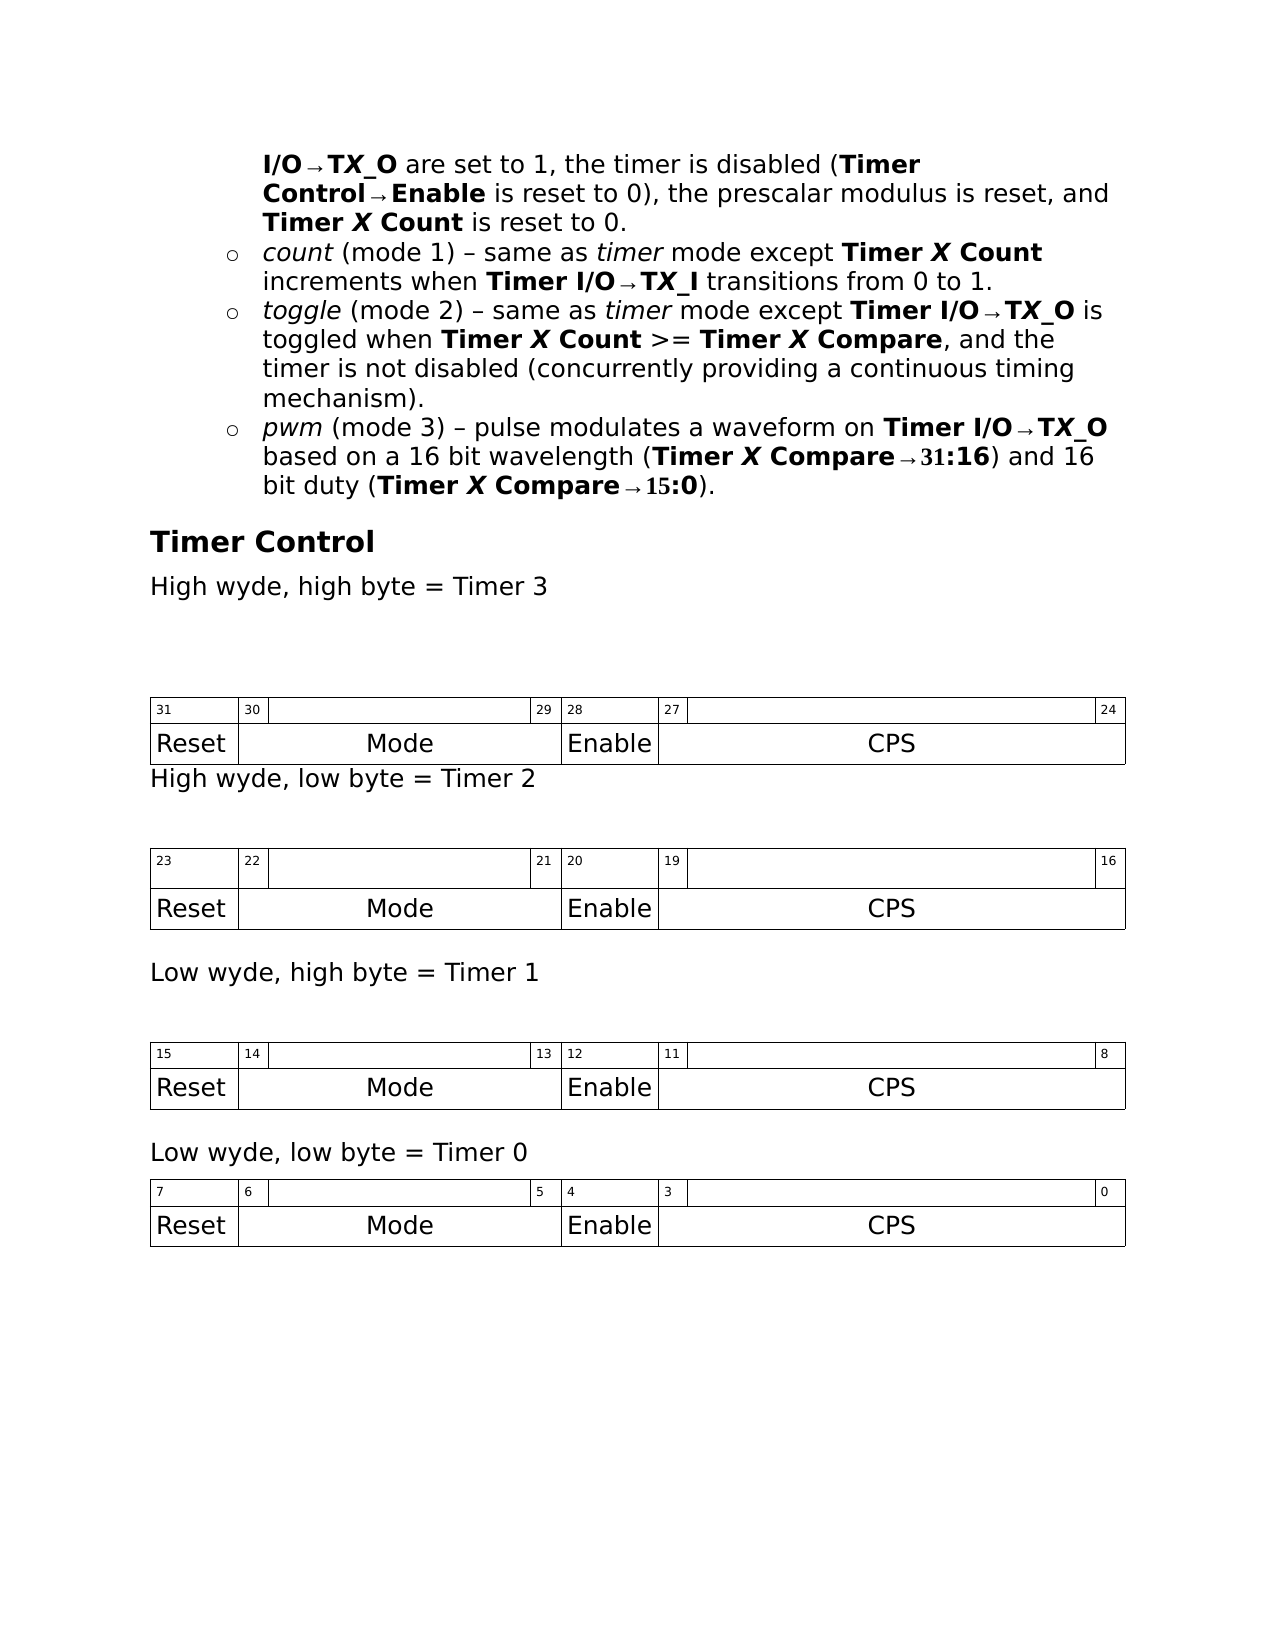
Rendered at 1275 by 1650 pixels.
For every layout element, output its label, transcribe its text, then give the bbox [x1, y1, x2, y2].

table_header 19 [659, 849, 687, 888]
table_cell Enable [562, 1207, 658, 1246]
table_header 30 [239, 698, 268, 723]
table_header 13 [531, 1043, 561, 1068]
table_header 27 [659, 698, 687, 723]
table_header 21 [531, 849, 561, 888]
table_header [269, 1043, 530, 1068]
table_cell Enable [562, 724, 658, 764]
table_header [688, 698, 1095, 723]
list pwm (mode 3) – pulse modulates a waveform on Timer I/O→TX_O based on a 16 bit wavelength (Timer X Compare→31:16) and 16 bit duty (Timer X Compare→15:0). [225, 413, 1125, 501]
table_cell Reset [151, 724, 238, 764]
table_cell CPS [659, 724, 1125, 764]
table_header 28 [562, 698, 658, 723]
table_cell CPS [659, 1207, 1125, 1246]
table_header 0 [1096, 1180, 1125, 1206]
table_cell Mode [239, 889, 561, 929]
table_cell Reset [151, 1207, 238, 1246]
table_cell Reset [151, 889, 238, 929]
table_header 8 [1096, 1043, 1125, 1068]
table_cell CPS [659, 889, 1125, 929]
list toggle (mode 2) – same as timer mode except Timer I/O→TX_O is toggled when Timer X Count >= Timer X Compare, and the timer is not disabled (concurrently providing a continuous timing mechanism). [225, 296, 1125, 413]
table_header [269, 1180, 530, 1206]
table_cell Reset [151, 1069, 238, 1108]
table_cell Mode [239, 724, 561, 764]
table_header 6 [239, 1180, 268, 1206]
table_cell Mode [239, 1069, 561, 1108]
table_header 16 [1096, 849, 1125, 888]
table_header 24 [1096, 698, 1125, 723]
text High wyde, low byte = Timer 2 [150, 765, 1125, 793]
table_header 23 [151, 849, 238, 888]
list I/O→TX_O are set to 1, the timer is disabled (Timer Control→Enable is reset to 0), the prescalar modulus is reset, and Timer X Count is reset to 0. [225, 150, 1125, 238]
table_header 31 [151, 698, 238, 723]
table_header 11 [659, 1043, 687, 1068]
table_header 3 [659, 1180, 687, 1206]
table_header [688, 1043, 1095, 1068]
table_header 29 [531, 698, 561, 723]
table_header 5 [531, 1180, 561, 1206]
text High wyde, high byte = Timer 3 [150, 572, 1125, 601]
text Low wyde, high byte = Timer 1 [150, 958, 1125, 987]
table_header [269, 849, 530, 888]
table_header 15 [151, 1043, 238, 1068]
table_header 7 [151, 1180, 238, 1206]
list count (mode 1) – same as timer mode except Timer X Count increments when Timer I/O→TX_I transitions from 0 to 1. [225, 238, 1125, 296]
table_cell Enable [562, 1069, 658, 1108]
table_cell CPS [659, 1069, 1125, 1108]
table_header 22 [239, 849, 268, 888]
text Low wyde, low byte = Timer 0 [150, 1138, 1125, 1167]
table_header [688, 849, 1095, 888]
table_header [688, 1180, 1095, 1206]
table_cell Mode [239, 1207, 561, 1246]
table_cell Enable [562, 889, 658, 929]
table_header [269, 698, 530, 723]
table_header 4 [562, 1180, 658, 1206]
table_header 20 [562, 849, 658, 888]
table_header 12 [562, 1043, 658, 1068]
subtitle Timer Control [150, 526, 1125, 560]
table_header 14 [239, 1043, 268, 1068]
